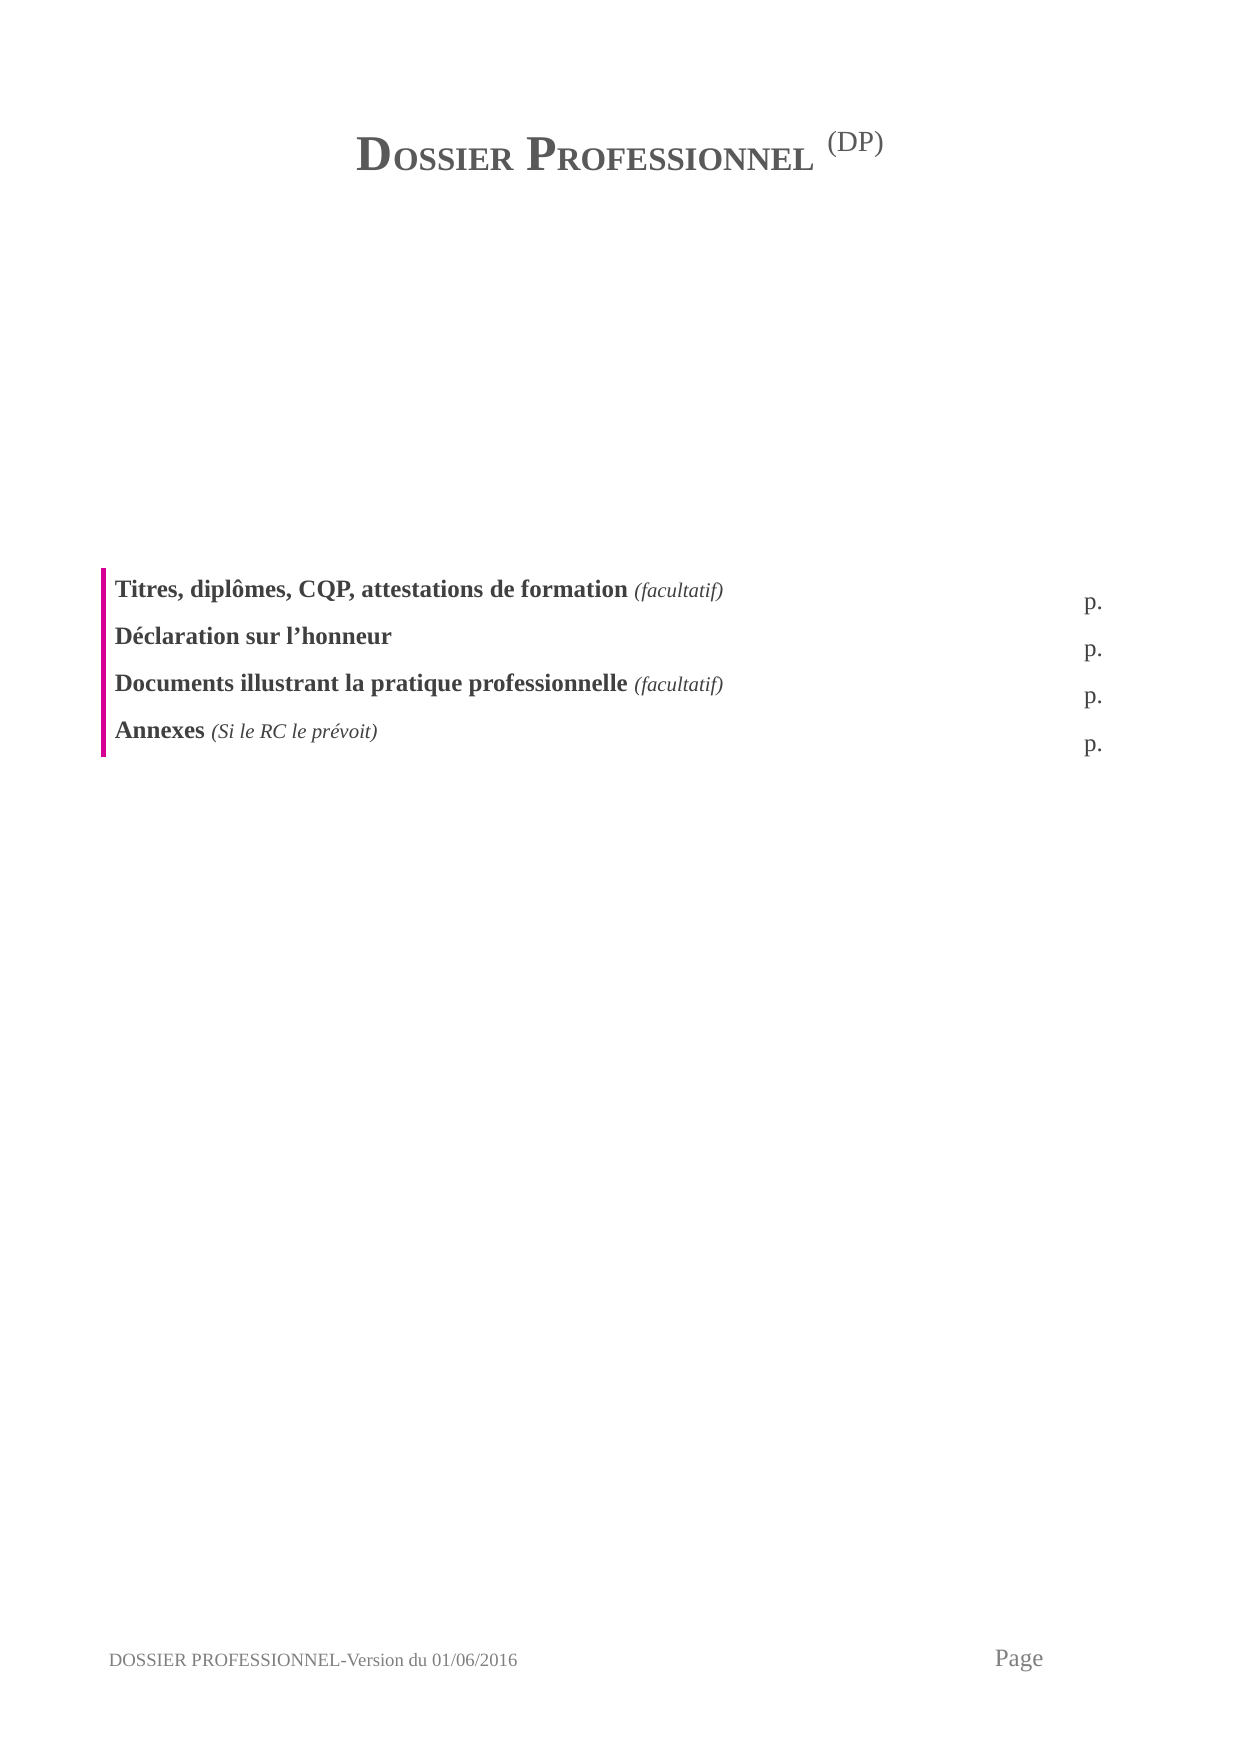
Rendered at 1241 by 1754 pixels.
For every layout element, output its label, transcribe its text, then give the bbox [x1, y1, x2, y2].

table_cell p. [1073, 568, 1122, 615]
table_cell p. [1073, 709, 1122, 757]
table_cell Titres, diplômes, CQP, attestations de formation (facultatif) [106, 568, 1073, 615]
table_cell Déclaration sur l’honneur [106, 615, 1073, 662]
table_cell p. [1073, 615, 1122, 662]
table_cell [136, 548, 1073, 568]
table_cell [103, 548, 136, 568]
table_cell Documents illustrant la pratique professionnelle (facultatif) [106, 662, 1073, 709]
table_cell Annexes (Si le RC le prévoit) [106, 709, 1073, 757]
table_cell p. [1073, 662, 1122, 709]
table_cell [1073, 548, 1122, 568]
